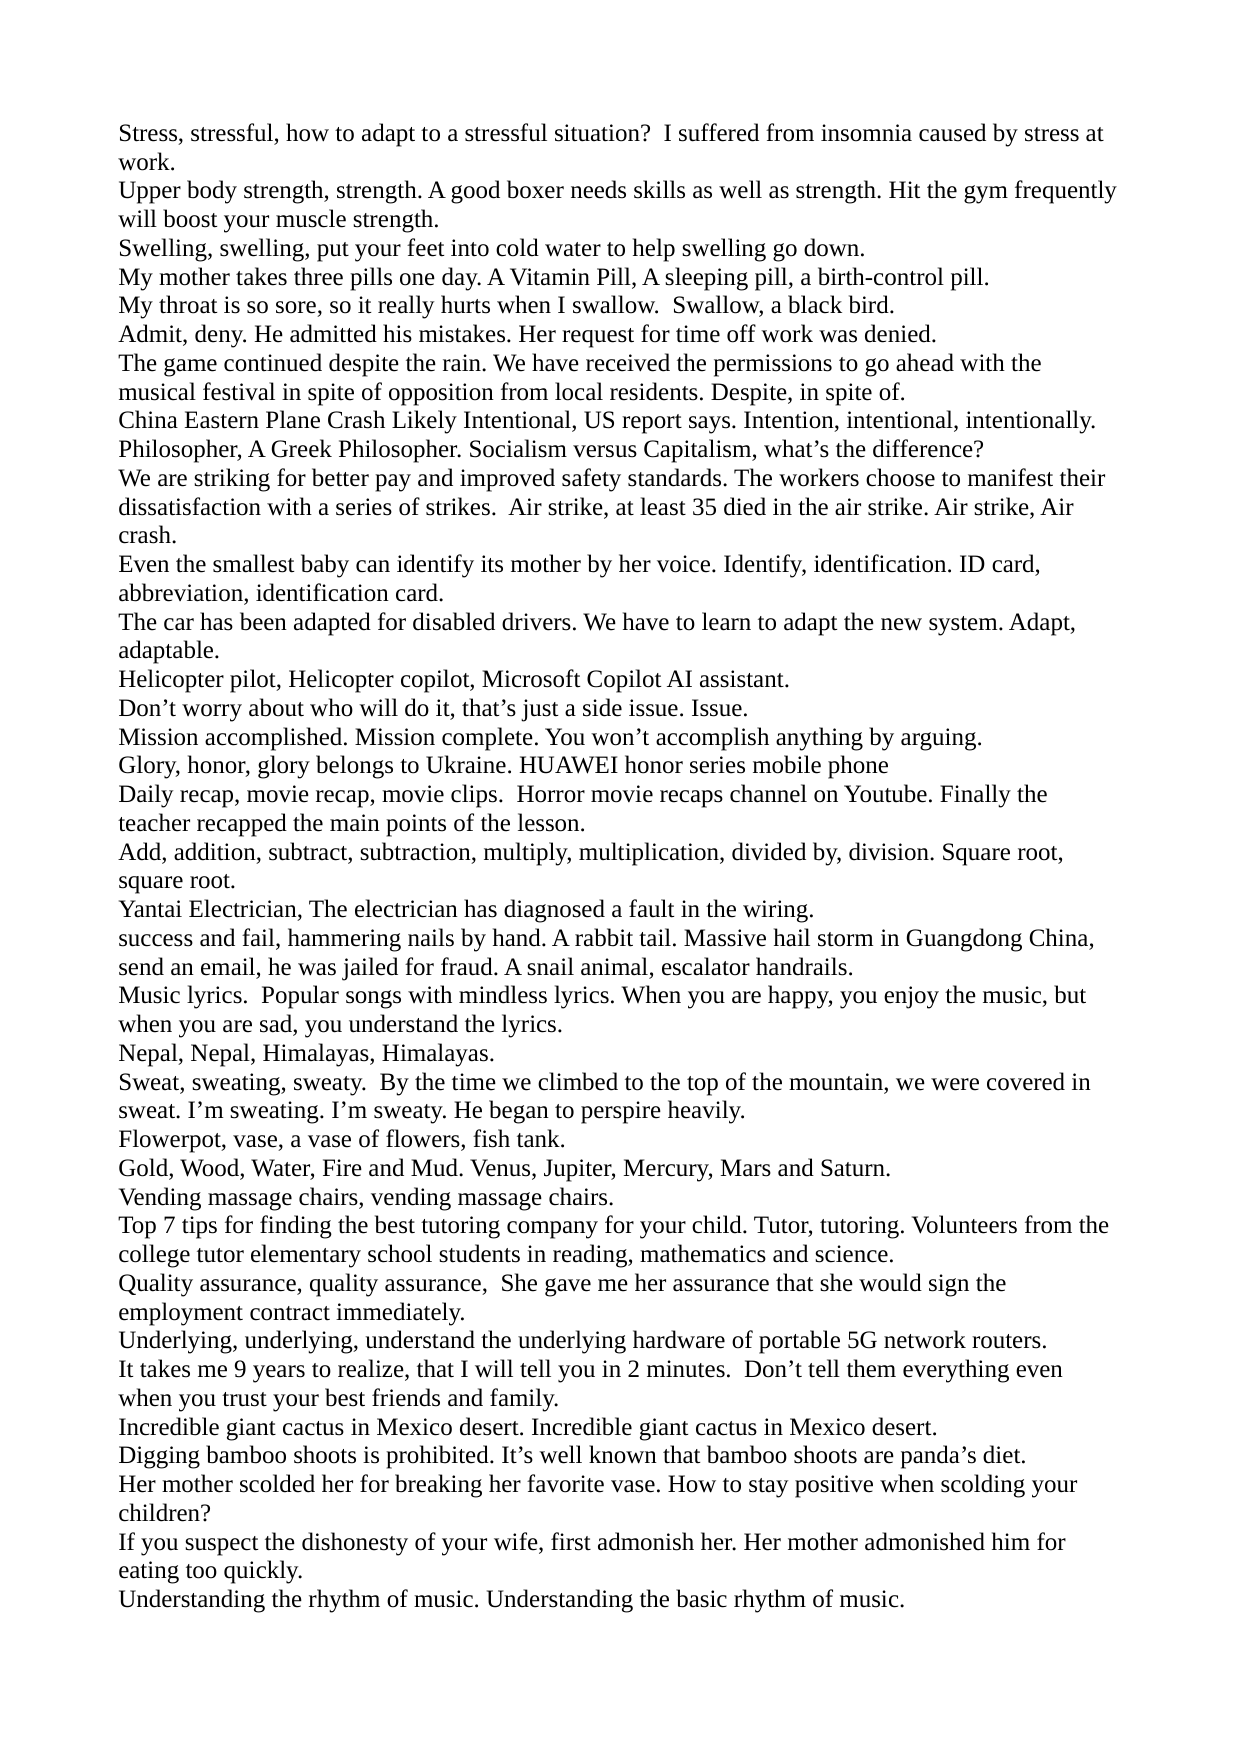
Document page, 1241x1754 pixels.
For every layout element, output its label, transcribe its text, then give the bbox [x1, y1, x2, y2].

text Underlying, underlying, understand the underlying hardware of portable 5G network routers. [118, 1326, 1122, 1354]
text Upper body strength, strength. A good boxer needs skills as well as strength. Hit the gym frequently will boost your muscle strength. [118, 176, 1122, 233]
text success and fail, hammering nails by hand. A rabbit tail. Massive hail storm in Guangdong China, send an email, he was jailed for fraud. A snail animal, escalator handrails. [118, 923, 1122, 981]
text Stress, stressful, how to adapt to a stressful situation? I suffered from insomnia caused by stress at work. [118, 118, 1122, 176]
text The car has been adapted for disabled drivers. We have to learn to adapt the new system. Adapt, adaptable. [118, 607, 1122, 664]
text Helicopter pilot, Helicopter copilot, Microsoft Copilot AI assistant. [118, 664, 1122, 693]
text Digging bamboo shoots is prohibited. It’s well known that bamboo shoots are panda’s diet. [118, 1441, 1122, 1469]
text Daily recap, movie recap, movie clips. Horror movie recaps channel on Youtube. Finally the teacher recapped the main points of the lesson. [118, 779, 1122, 837]
text Philosopher, A Greek Philosopher. Socialism versus Capitalism, what’s the difference? [118, 434, 1122, 463]
text Swelling, swelling, put your feet into cold water to help swelling go down. [118, 233, 1122, 262]
text Vending massage chairs, vending massage chairs. [118, 1182, 1122, 1211]
text Mission accomplished. Mission complete. You won’t accomplish anything by arguing. [118, 722, 1122, 751]
text Flowerpot, vase, a vase of flowers, fish tank. [118, 1124, 1122, 1153]
text Admit, deny. He admitted his mistakes. Her request for time off work was denied. [118, 319, 1122, 348]
text Nepal, Nepal, Himalayas, Himalayas. [118, 1038, 1122, 1067]
text Top 7 tips for finding the best tutoring company for your child. Tutor, tutoring. Volunteers from the college tutor elementary school students in reading, mathematics and science. [118, 1211, 1122, 1268]
text The game continued despite the rain. We have received the permissions to go ahead with the musical festival in spite of opposition from local residents. Despite, in spite of. [118, 348, 1122, 406]
text Yantai Electrician, The electrician has diagnosed a fault in the wiring. [118, 894, 1122, 923]
text China Eastern Plane Crash Likely Intentional, US report says. Intention, intentional, intentionally. [118, 406, 1122, 434]
text My throat is so sore, so it really hurts when I swallow. Swallow, a black bird. [118, 291, 1122, 319]
text My mother takes three pills one day. A Vitamin Pill, A sleeping pill, a birth-control pill. [118, 262, 1122, 291]
text If you suspect the dishonesty of your wife, first admonish her. Her mother admonished him for eating too quickly. [118, 1527, 1122, 1584]
text Sweat, sweating, sweaty. By the time we climbed to the top of the mountain, we were covered in sweat. I’m sweating. I’m sweaty. He began to perspire heavily. [118, 1067, 1122, 1124]
text Gold, Wood, Water, Fire and Mud. Venus, Jupiter, Mercury, Mars and Saturn. [118, 1153, 1122, 1182]
text Even the smallest baby can identify its mother by her voice. Identify, identification. ID card, abbreviation, identification card. [118, 549, 1122, 607]
text We are striking for better pay and improved safety standards. The workers choose to manifest their dissatisfaction with a series of strikes. Air strike, at least 35 died in the air strike. Air strike, Air crash. [118, 463, 1122, 549]
text It takes me 9 years to realize, that I will tell you in 2 minutes. Don’t tell them everything even when you trust your best friends and family. [118, 1354, 1122, 1412]
text Don’t worry about who will do it, that’s just a side issue. Issue. [118, 693, 1122, 722]
text Music lyrics. Popular songs with mindless lyrics. When you are happy, you enjoy the music, but when you are sad, you understand the lyrics. [118, 981, 1122, 1038]
text Understanding the rhythm of music. Understanding the basic rhythm of music. [118, 1584, 1122, 1613]
text Her mother scolded her for breaking her favorite vase. How to stay positive when scolding your children? [118, 1469, 1122, 1527]
text Quality assurance, quality assurance, She gave me her assurance that she would sign the employment contract immediately. [118, 1268, 1122, 1326]
text Glory, honor, glory belongs to Ukraine. HUAWEI honor series mobile phone [118, 751, 1122, 779]
text Add, addition, subtract, subtraction, multiply, multiplication, divided by, division. Square root, square root. [118, 837, 1122, 894]
text Incredible giant cactus in Mexico desert. Incredible giant cactus in Mexico desert. [118, 1412, 1122, 1441]
